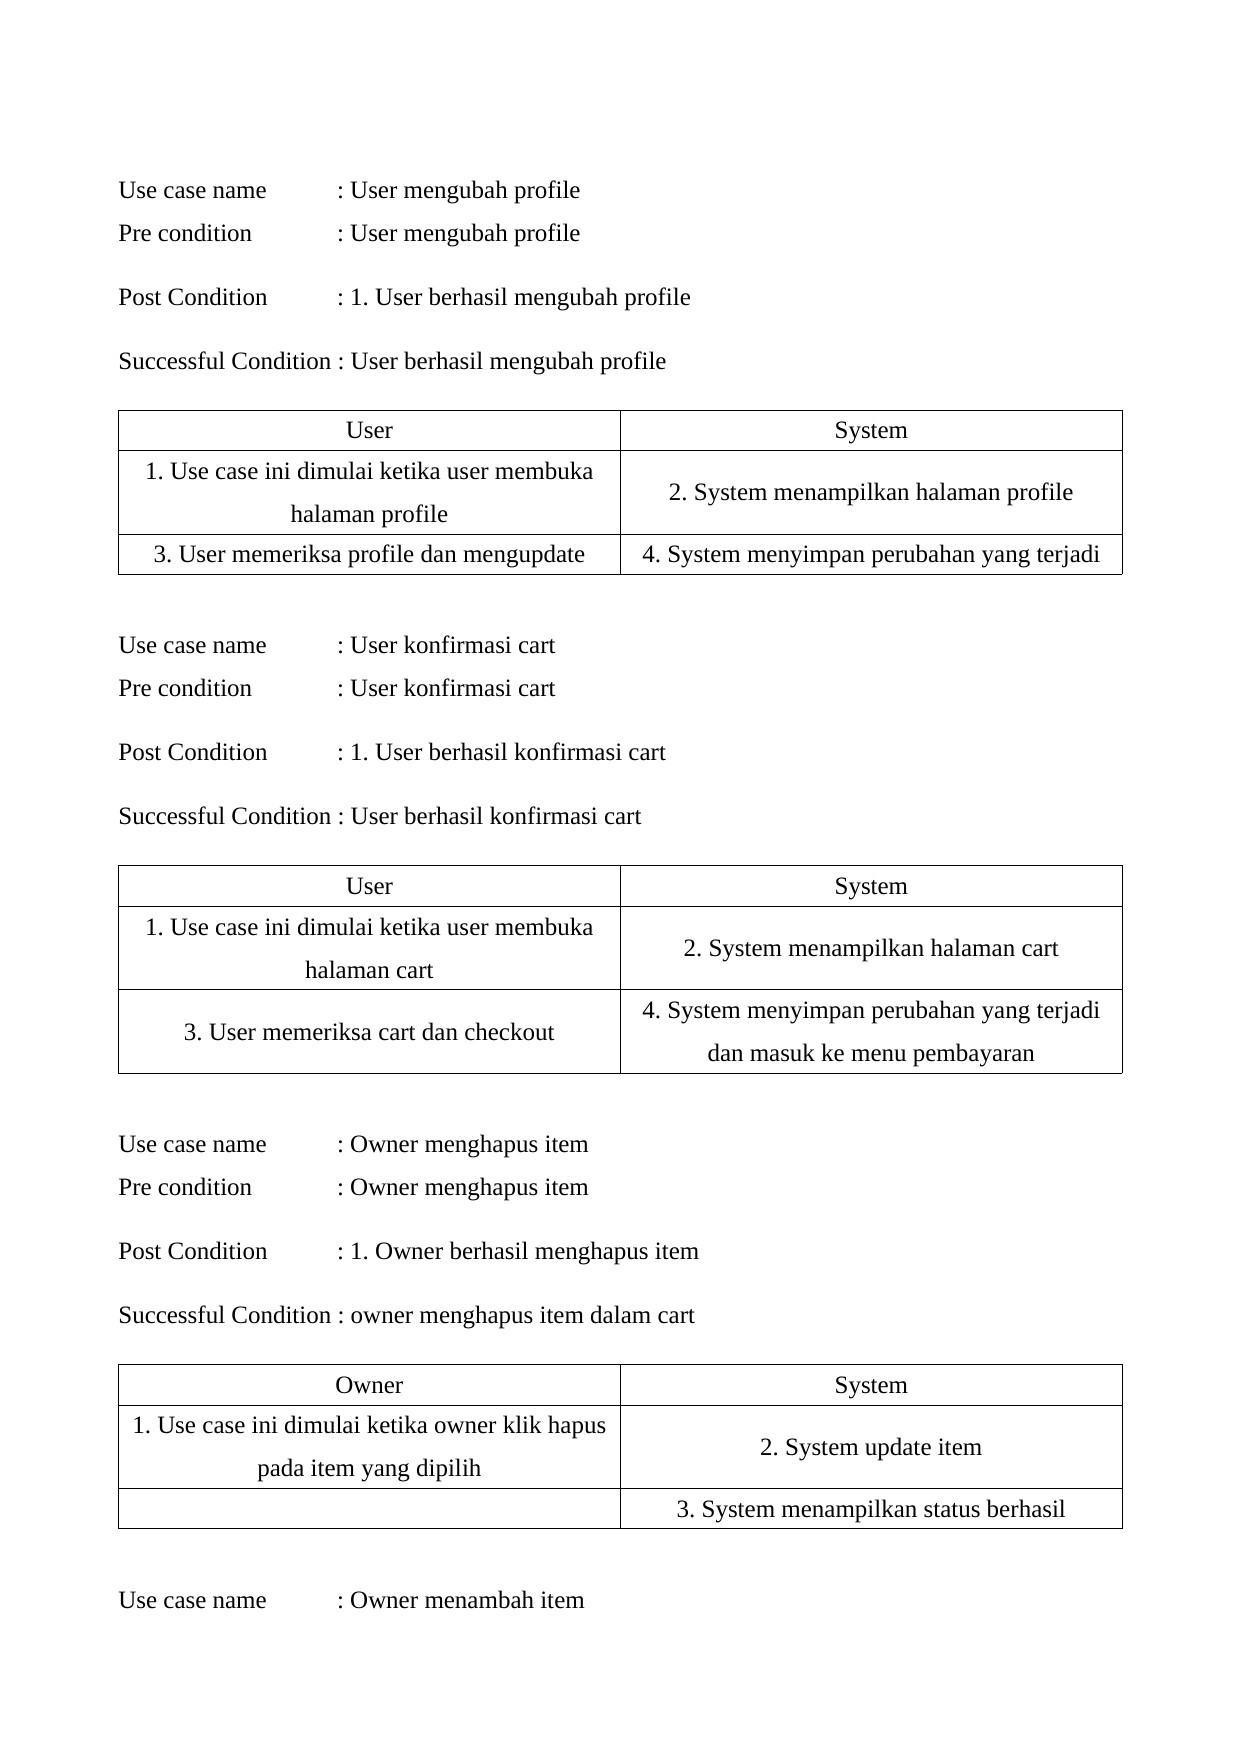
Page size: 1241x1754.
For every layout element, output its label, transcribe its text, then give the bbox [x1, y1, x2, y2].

table_header System [621, 411, 1122, 450]
text Pre condition : Owner menghapus item [118, 1172, 1122, 1201]
table_header User [119, 866, 620, 906]
table_header User [119, 411, 620, 450]
text Successful Condition : owner menghapus item dalam cart [118, 1300, 1122, 1329]
table_header System [621, 866, 1122, 906]
text Pre condition : User mengubah profile [118, 218, 1122, 247]
table_cell 4. System menyimpan perubahan yang terjadi [621, 535, 1122, 574]
table_cell 3. System menampilkan status berhasil [621, 1489, 1122, 1528]
text Pre condition : User konfirmasi cart [118, 673, 1122, 702]
text Use case name : User konfirmasi cart [118, 630, 1122, 659]
text Post Condition : 1. User berhasil konfirmasi cart [118, 737, 1122, 766]
text Use case name : User mengubah profile [118, 175, 1122, 203]
text Use case name : Owner menghapus item [118, 1129, 1122, 1158]
table_cell 1. Use case ini dimulai ketika user membuka halaman cart [119, 907, 620, 989]
table_cell 4. System menyimpan perubahan yang terjadi dan masuk ke menu pembayaran [621, 990, 1122, 1073]
table_cell 2. System update item [621, 1406, 1122, 1488]
table_cell 2. System menampilkan halaman cart [621, 907, 1122, 989]
table_cell [119, 1489, 620, 1528]
text Post Condition : 1. User berhasil mengubah profile [118, 282, 1122, 311]
table_cell 2. System menampilkan halaman profile [621, 451, 1122, 533]
table_cell 1. Use case ini dimulai ketika user membuka halaman profile [119, 451, 620, 533]
table_header System [621, 1365, 1122, 1404]
table_header Owner [119, 1365, 620, 1404]
text Successful Condition : User berhasil mengubah profile [118, 346, 1122, 374]
text Use case name : Owner menambah item [118, 1585, 1122, 1614]
text Successful Condition : User berhasil konfirmasi cart [118, 801, 1122, 830]
table_cell 1. Use case ini dimulai ketika owner klik hapus pada item yang dipilih [119, 1406, 620, 1488]
text Post Condition : 1. Owner berhasil menghapus item [118, 1236, 1122, 1265]
table_cell 3. User memeriksa profile dan mengupdate [119, 535, 620, 574]
table_cell 3. User memeriksa cart dan checkout [119, 990, 620, 1073]
